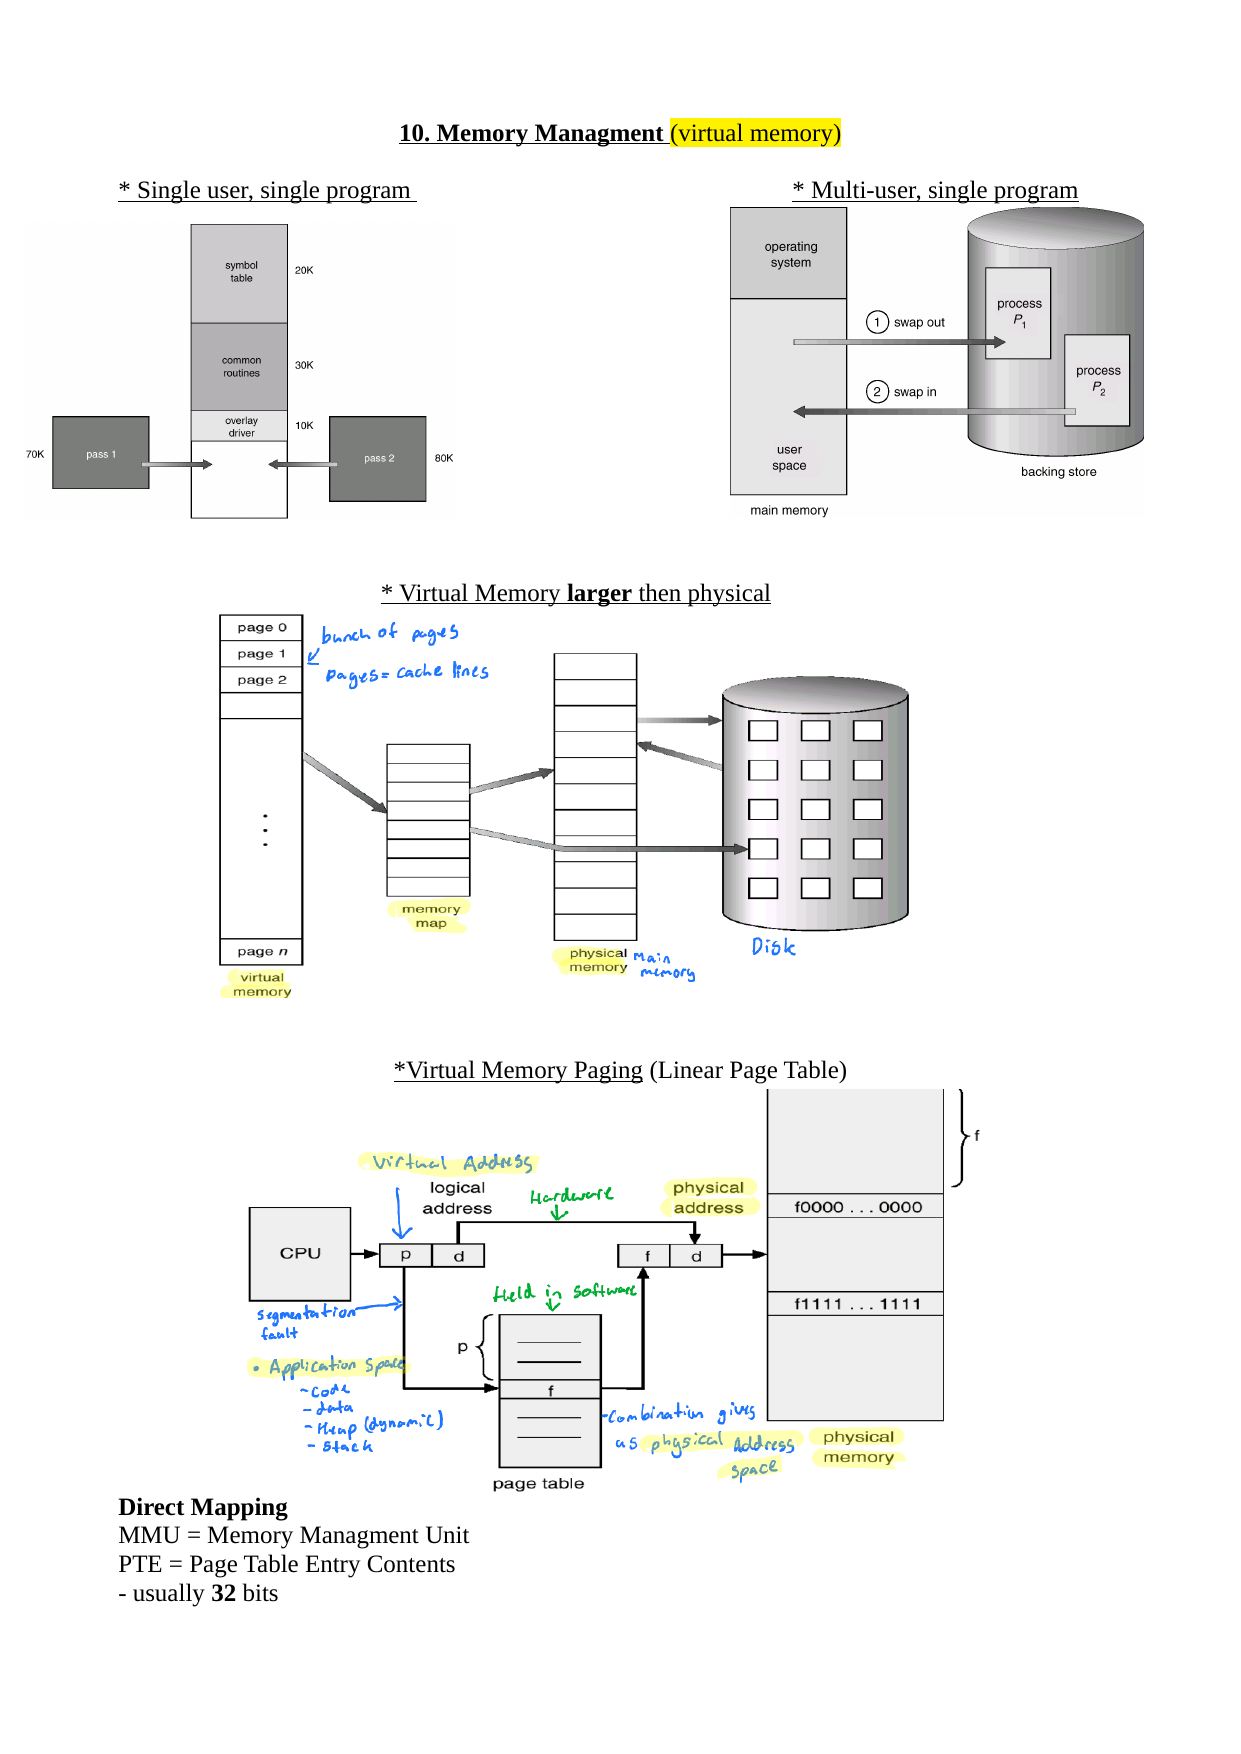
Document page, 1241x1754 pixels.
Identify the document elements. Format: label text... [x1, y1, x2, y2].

text - usually 32 bits [118, 1578, 1122, 1607]
text PTE = Page Table Entry Contents [118, 1549, 1122, 1578]
picture [23, 221, 456, 521]
text * Virtual Memory larger then physical [118, 578, 1122, 607]
text *Virtual Memory Paging (Linear Page Table) [118, 1056, 1122, 1084]
picture [218, 614, 910, 998]
text 10. Memory Managment (virtual memory) [118, 118, 1122, 147]
text * Single user, single program * Multi-user, single program [118, 176, 1122, 204]
text Direct Mapping [118, 1084, 1122, 1520]
picture [247, 1089, 981, 1492]
text MMU = Memory Managment Unit [118, 1520, 1122, 1549]
picture [730, 207, 1144, 518]
